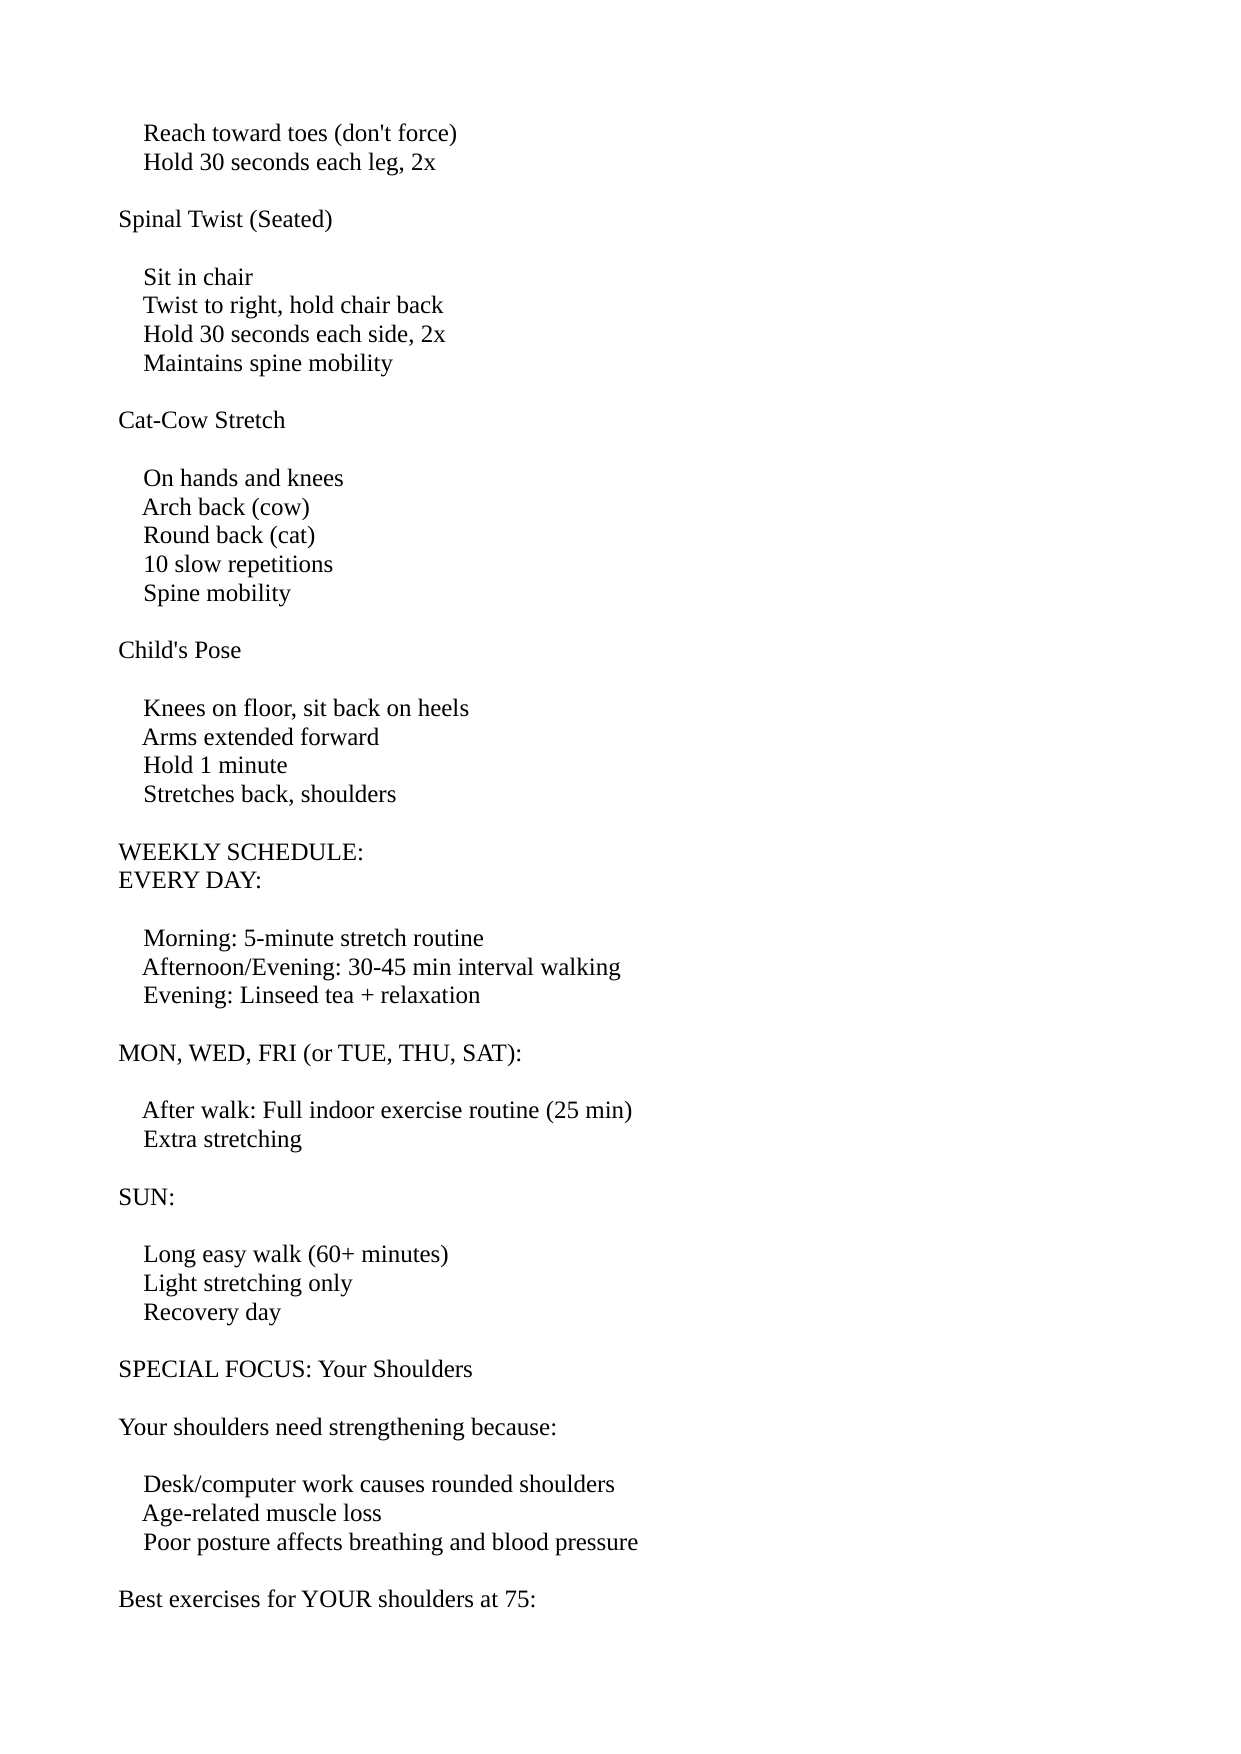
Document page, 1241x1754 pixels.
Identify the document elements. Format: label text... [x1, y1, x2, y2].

text Stretches back, shoulders [118, 779, 1122, 808]
text Evening: Linseed tea + relaxation [118, 981, 1122, 1009]
text Best exercises for YOUR shoulders at 75: [118, 1584, 1122, 1613]
text Extra stretching [118, 1124, 1122, 1153]
text Hold 1 minute [118, 751, 1122, 779]
text Recovery day [118, 1297, 1122, 1326]
text After walk: Full indoor exercise routine (25 min) [118, 1096, 1122, 1124]
text Morning: 5-minute stretch routine [118, 923, 1122, 952]
text Spine mobility [118, 578, 1122, 607]
text SUN: [118, 1182, 1122, 1211]
text Round back (cat) [118, 521, 1122, 549]
text Hold 30 seconds each leg, 2x [118, 147, 1122, 176]
text Child's Pose [118, 636, 1122, 664]
text Poor posture affects breathing and blood pressure [118, 1527, 1122, 1556]
text EVERY DAY: [118, 866, 1122, 894]
text Long easy walk (60+ minutes) [118, 1239, 1122, 1268]
text Maintains spine mobility [118, 348, 1122, 377]
text Your shoulders need strengthening because: [118, 1412, 1122, 1441]
text Arch back (cow) [118, 492, 1122, 521]
text Twist to right, hold chair back [118, 291, 1122, 319]
text Sit in chair [118, 262, 1122, 291]
text WEEKLY SCHEDULE: [118, 837, 1122, 866]
text Age-related muscle loss [118, 1498, 1122, 1527]
text On hands and knees [118, 463, 1122, 492]
text Light stretching only [118, 1268, 1122, 1297]
text Afternoon/Evening: 30-45 min interval walking [118, 952, 1122, 981]
text Spinal Twist (Seated) [118, 204, 1122, 233]
text 10 slow repetitions [118, 549, 1122, 578]
text Knees on floor, sit back on heels [118, 693, 1122, 722]
text Hold 30 seconds each side, 2x [118, 319, 1122, 348]
text MON, WED, FRI (or TUE, THU, SAT): [118, 1038, 1122, 1067]
text Arms extended forward [118, 722, 1122, 751]
text Cat-Cow Stretch [118, 406, 1122, 434]
text Desk/computer work causes rounded shoulders [118, 1469, 1122, 1498]
text SPECIAL FOCUS: Your Shoulders [118, 1354, 1122, 1383]
text Reach toward toes (don't force) [118, 118, 1122, 147]
